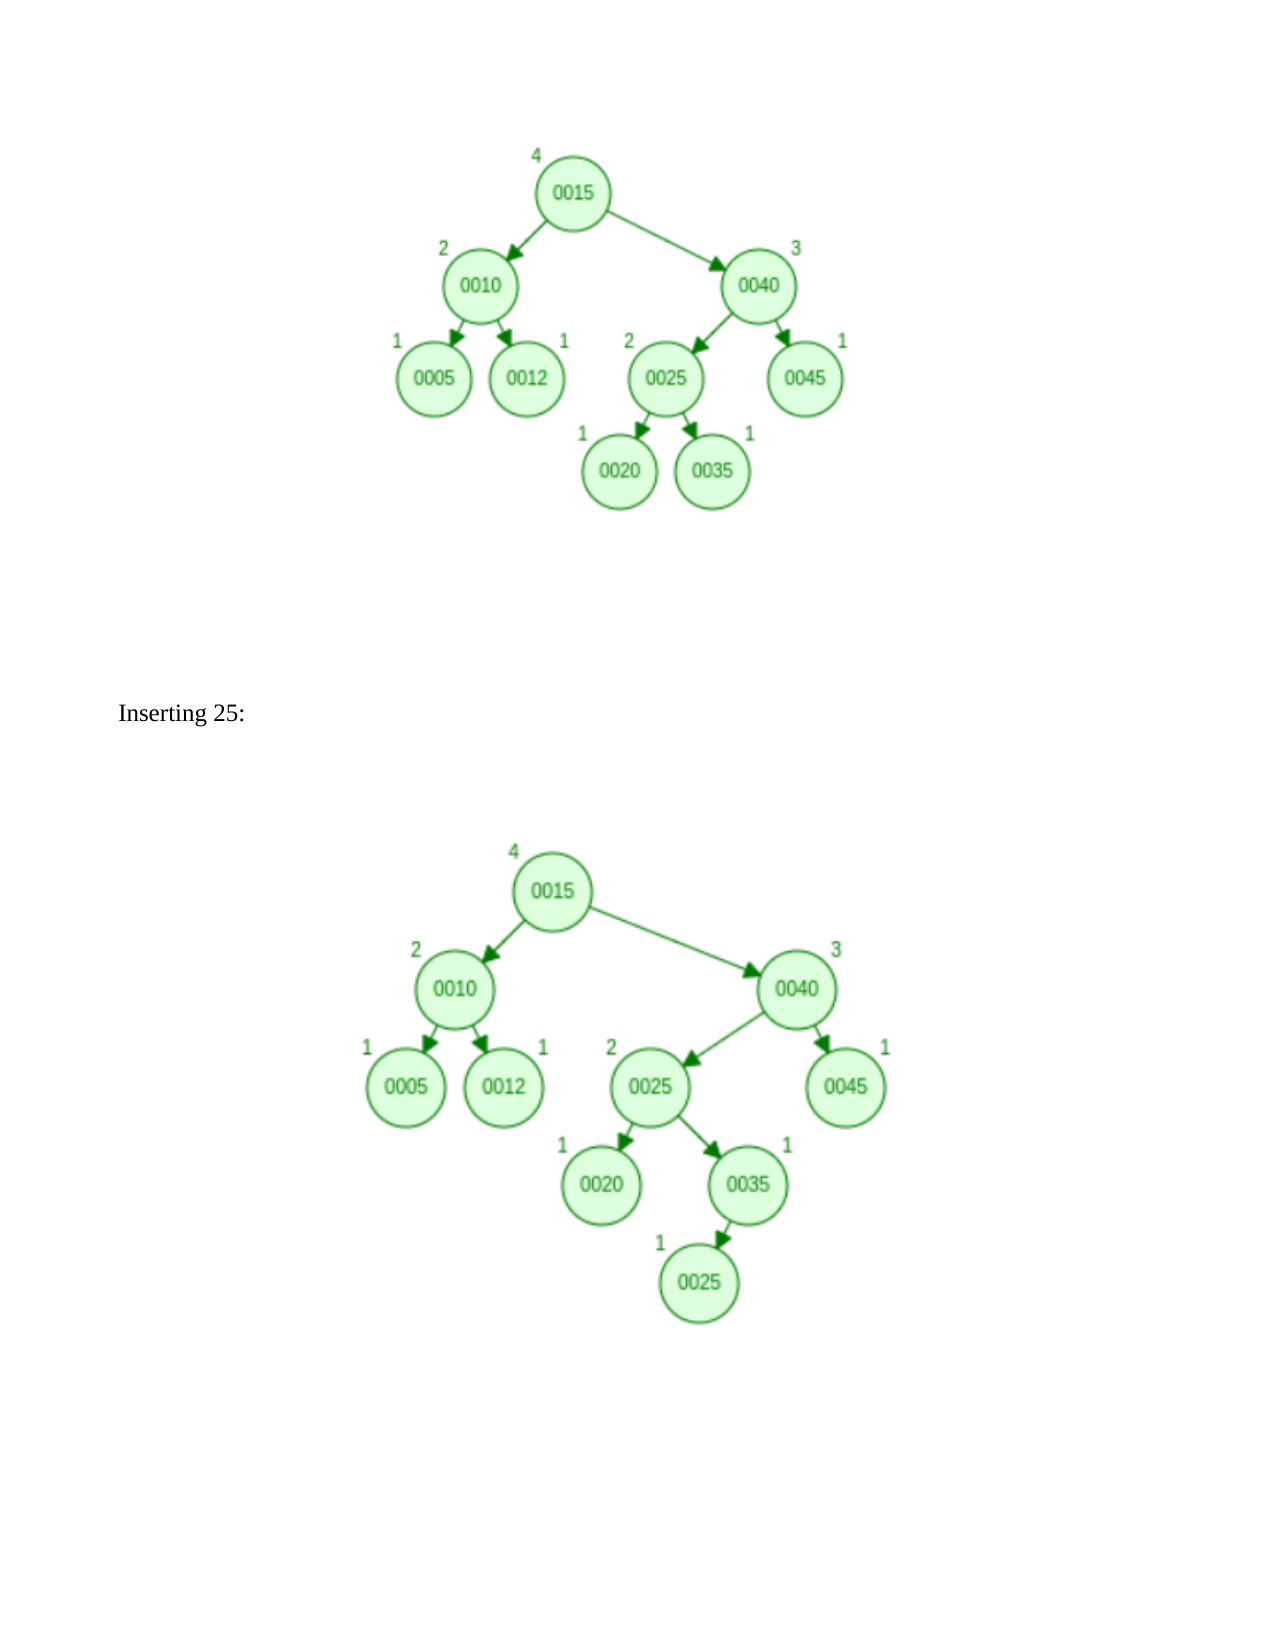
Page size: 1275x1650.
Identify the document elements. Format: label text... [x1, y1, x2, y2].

text Inserting 25: [118, 698, 1157, 727]
picture [231, 812, 1044, 1377]
picture [268, 118, 1007, 573]
